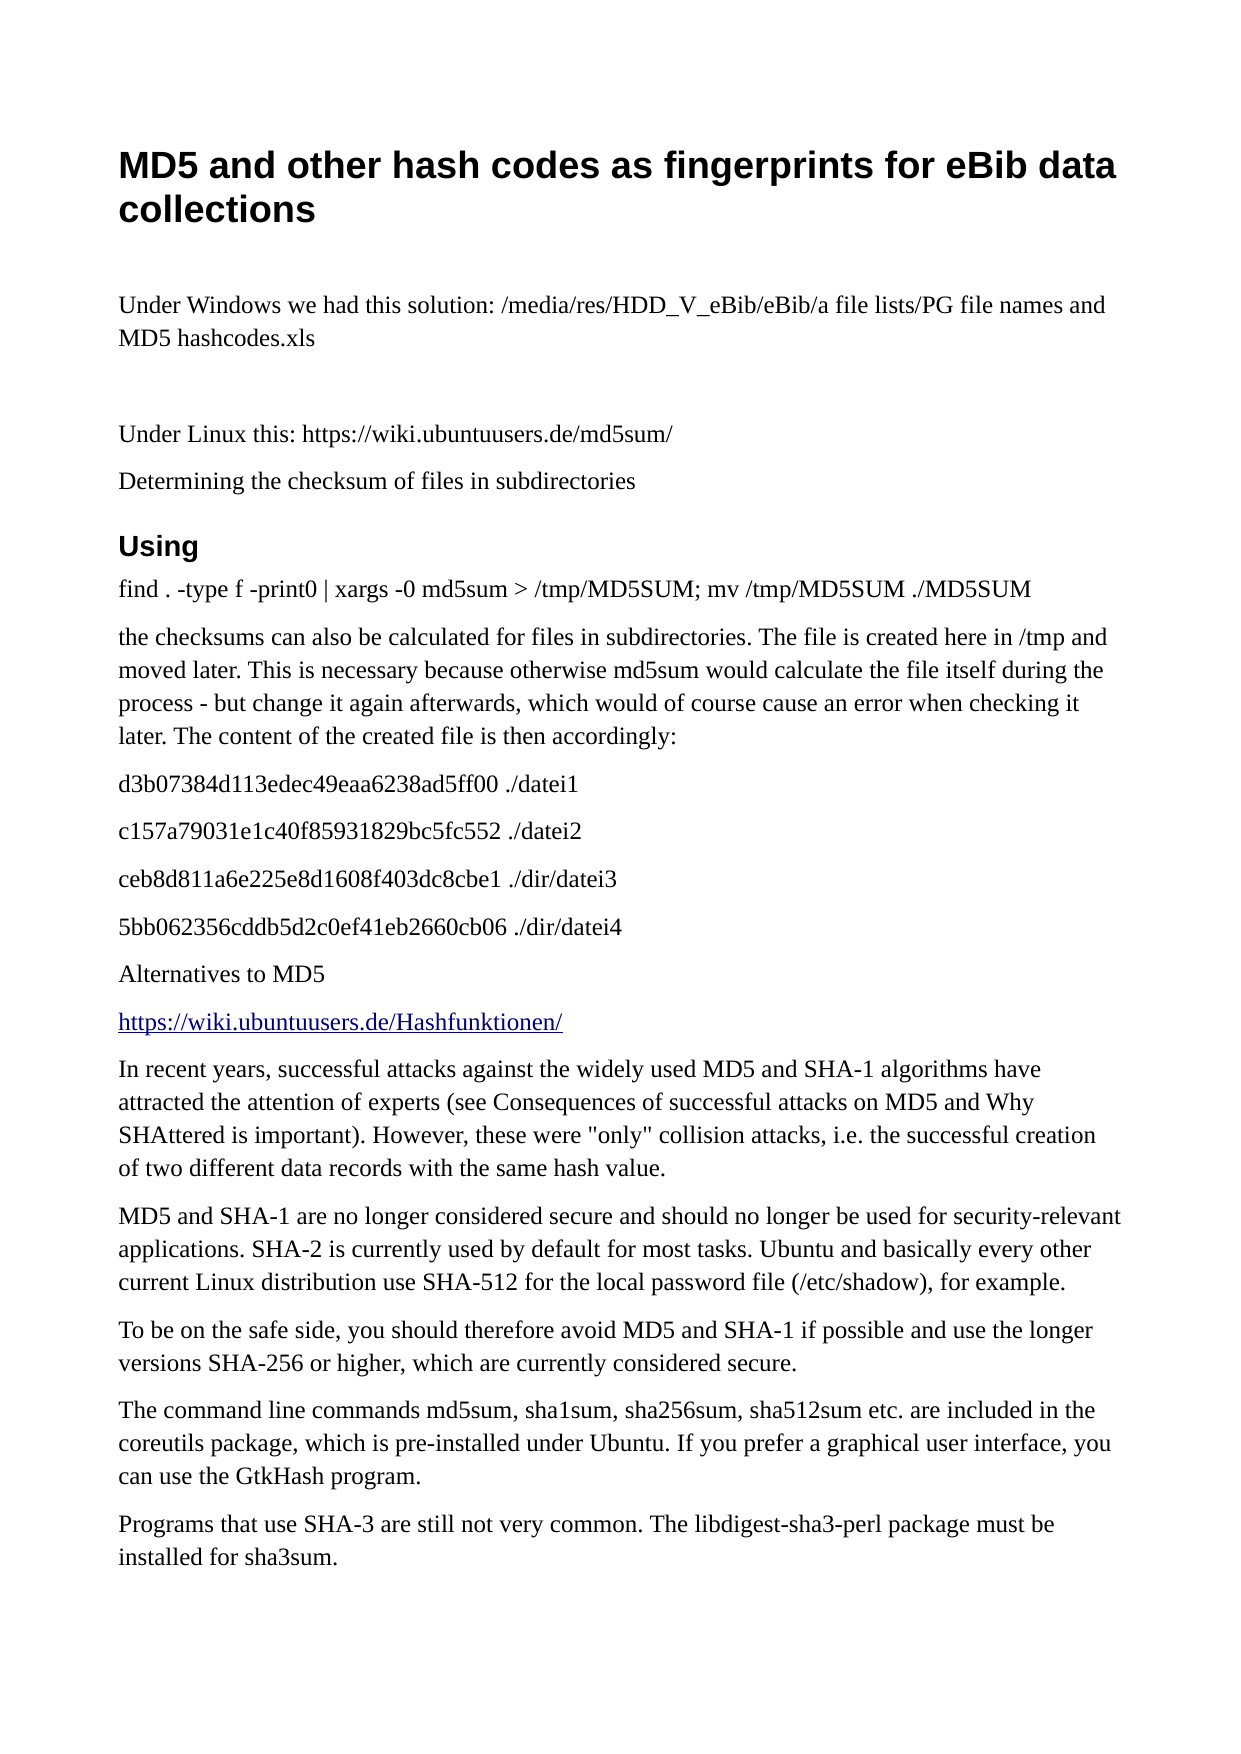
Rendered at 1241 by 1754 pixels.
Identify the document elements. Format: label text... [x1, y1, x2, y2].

text Determining the checksum of files in subdirectories [118, 466, 1122, 495]
text the checksums can also be calculated for files in subdirectories. The file is created here in /tmp and moved later. This is necessary because otherwise md5sum would calculate the file itself during the process - but change it again afterwards, which would of course cause an error when checking it later. The content of the created file is then accordingly: [118, 622, 1122, 750]
text Alternatives to MD5 [118, 959, 1122, 988]
text c157a79031e1c40f85931829bc5fc552 ./datei2 [118, 816, 1122, 845]
subtitle Using [118, 528, 1122, 562]
text To be on the safe side, you should therefore avoid MD5 and SHA-1 if possible and use the longer versions SHA-256 or higher, which are currently considered secure. [118, 1315, 1122, 1377]
text find . -type f -print0 | xargs -0 md5sum > /tmp/MD5SUM; mv /tmp/MD5SUM ./MD5SUM [118, 574, 1122, 603]
text In recent years, successful attacks against the widely used MD5 and SHA-1 algorithms have attracted the attention of experts (see Consequences of successful attacks on MD5 and Why SHAttered is important). However, these were "only" collision attacks, i.e. the successful creation of two different data records with the same hash value. [118, 1054, 1122, 1182]
text The command line commands md5sum, sha1sum, sha256sum, sha512sum etc. are included in the coreutils package, which is pre-installed under Ubuntu. If you prefer a graphical user interface, you can use the GtkHash program. [118, 1395, 1122, 1490]
text Programs that use SHA-3 are still not very common. The libdigest-sha3-perl package must be installed for sha3sum. [118, 1509, 1122, 1571]
text d3b07384d113edec49eaa6238ad5ff00 ./datei1 [118, 769, 1122, 798]
subtitle MD5 and other hash codes as fingerprints for eBib data collections [118, 143, 1122, 230]
text MD5 and SHA-1 are no longer considered secure and should no longer be used for security-relevant applications. SHA-2 is currently used by default for most tasks. Ubuntu and basically every other current Linux distribution use SHA-512 for the local password file (/etc/shadow), for example. [118, 1201, 1122, 1296]
text Under Windows we had this solution: /media/res/HDD_V_eBib/eBib/a file lists/PG file names and MD5 hashcodes.xls [118, 291, 1122, 352]
text ceb8d811a6e225e8d1608f403dc8cbe1 ./dir/datei3 [118, 864, 1122, 893]
text Under Linux this: https://wiki.ubuntuusers.de/md5sum/ [118, 419, 1122, 447]
text 5bb062356cddb5d2c0ef41eb2660cb06 ./dir/datei4 [118, 912, 1122, 940]
text https://wiki.ubuntuusers.de/Hashfunktionen/ [118, 1007, 1122, 1036]
